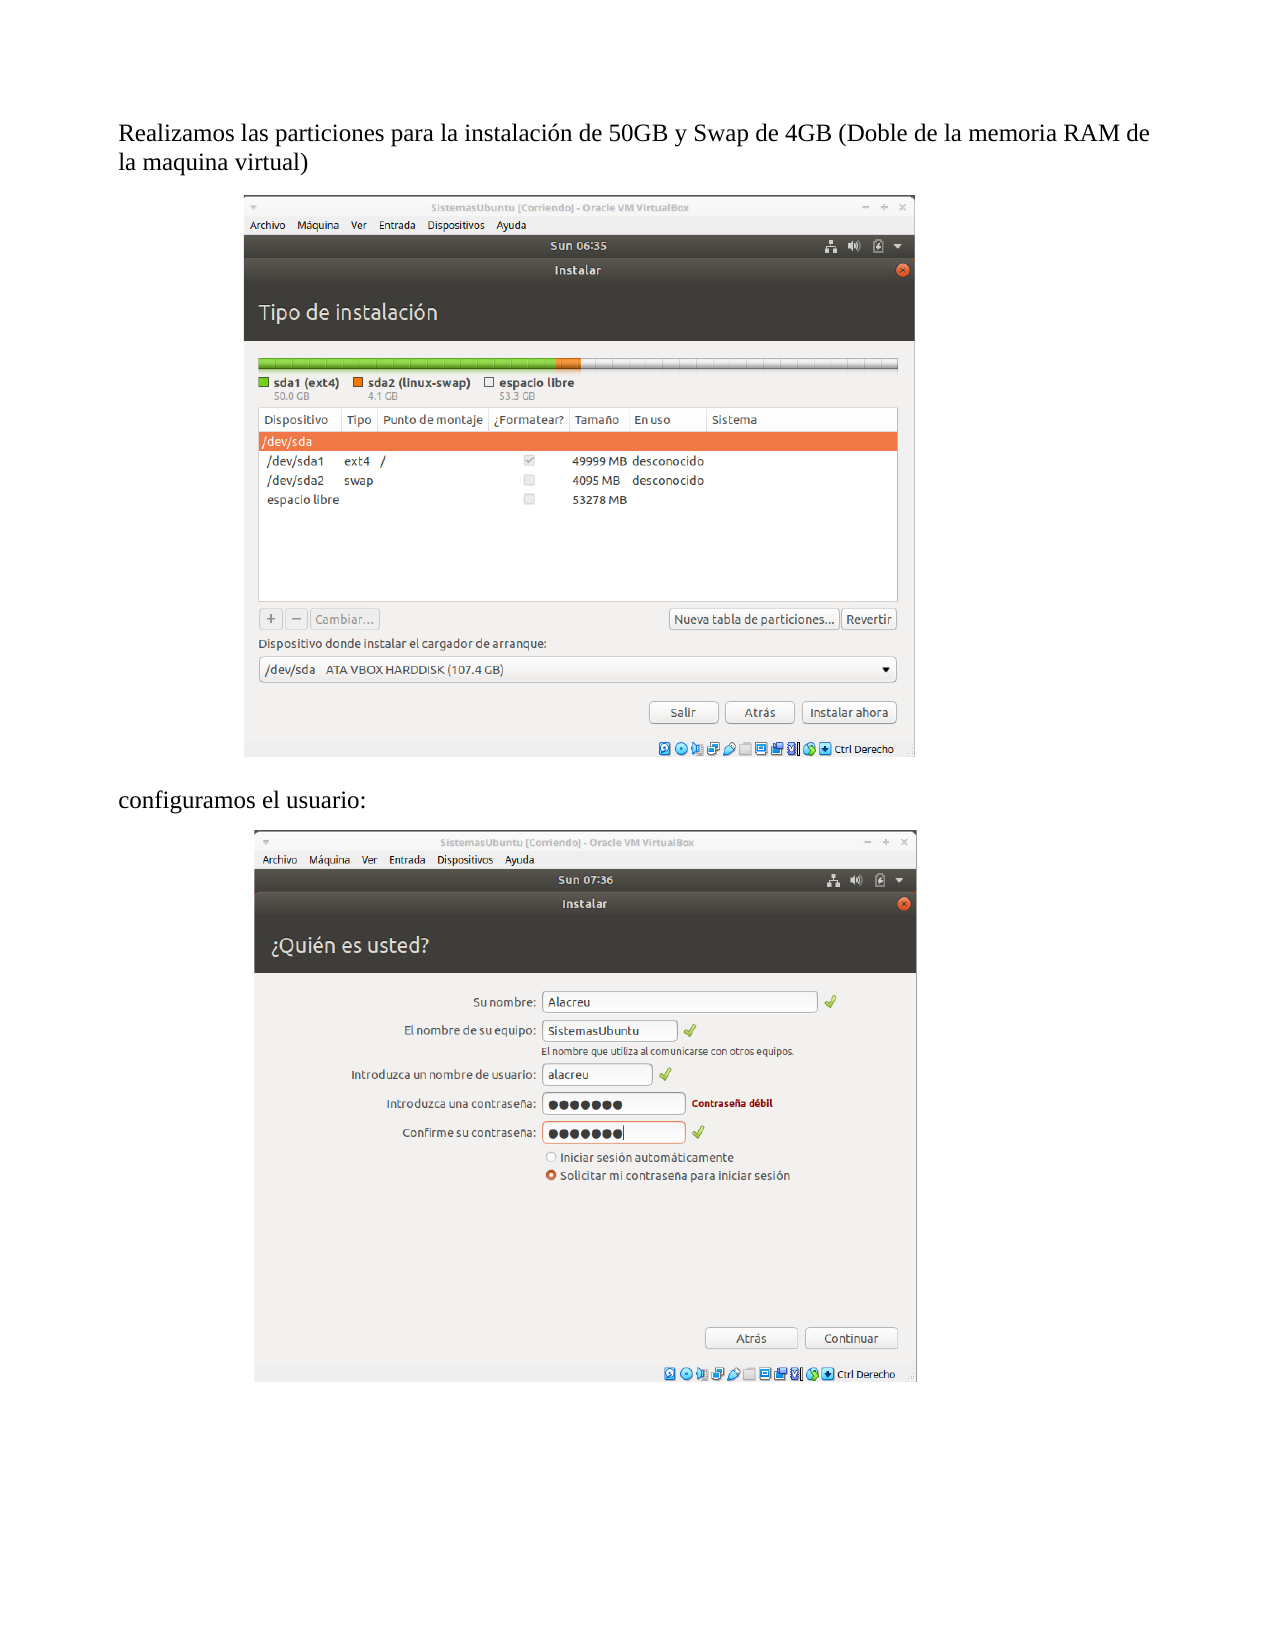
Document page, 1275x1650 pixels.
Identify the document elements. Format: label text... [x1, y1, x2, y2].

text configuramos el usuario: [118, 786, 1157, 814]
picture [243, 195, 915, 757]
picture [254, 830, 917, 1382]
text Realizamos las particiones para la instalación de 50GB y Swap de 4GB (Doble de la memoria RAM de la maquina virtual) [118, 118, 1157, 176]
